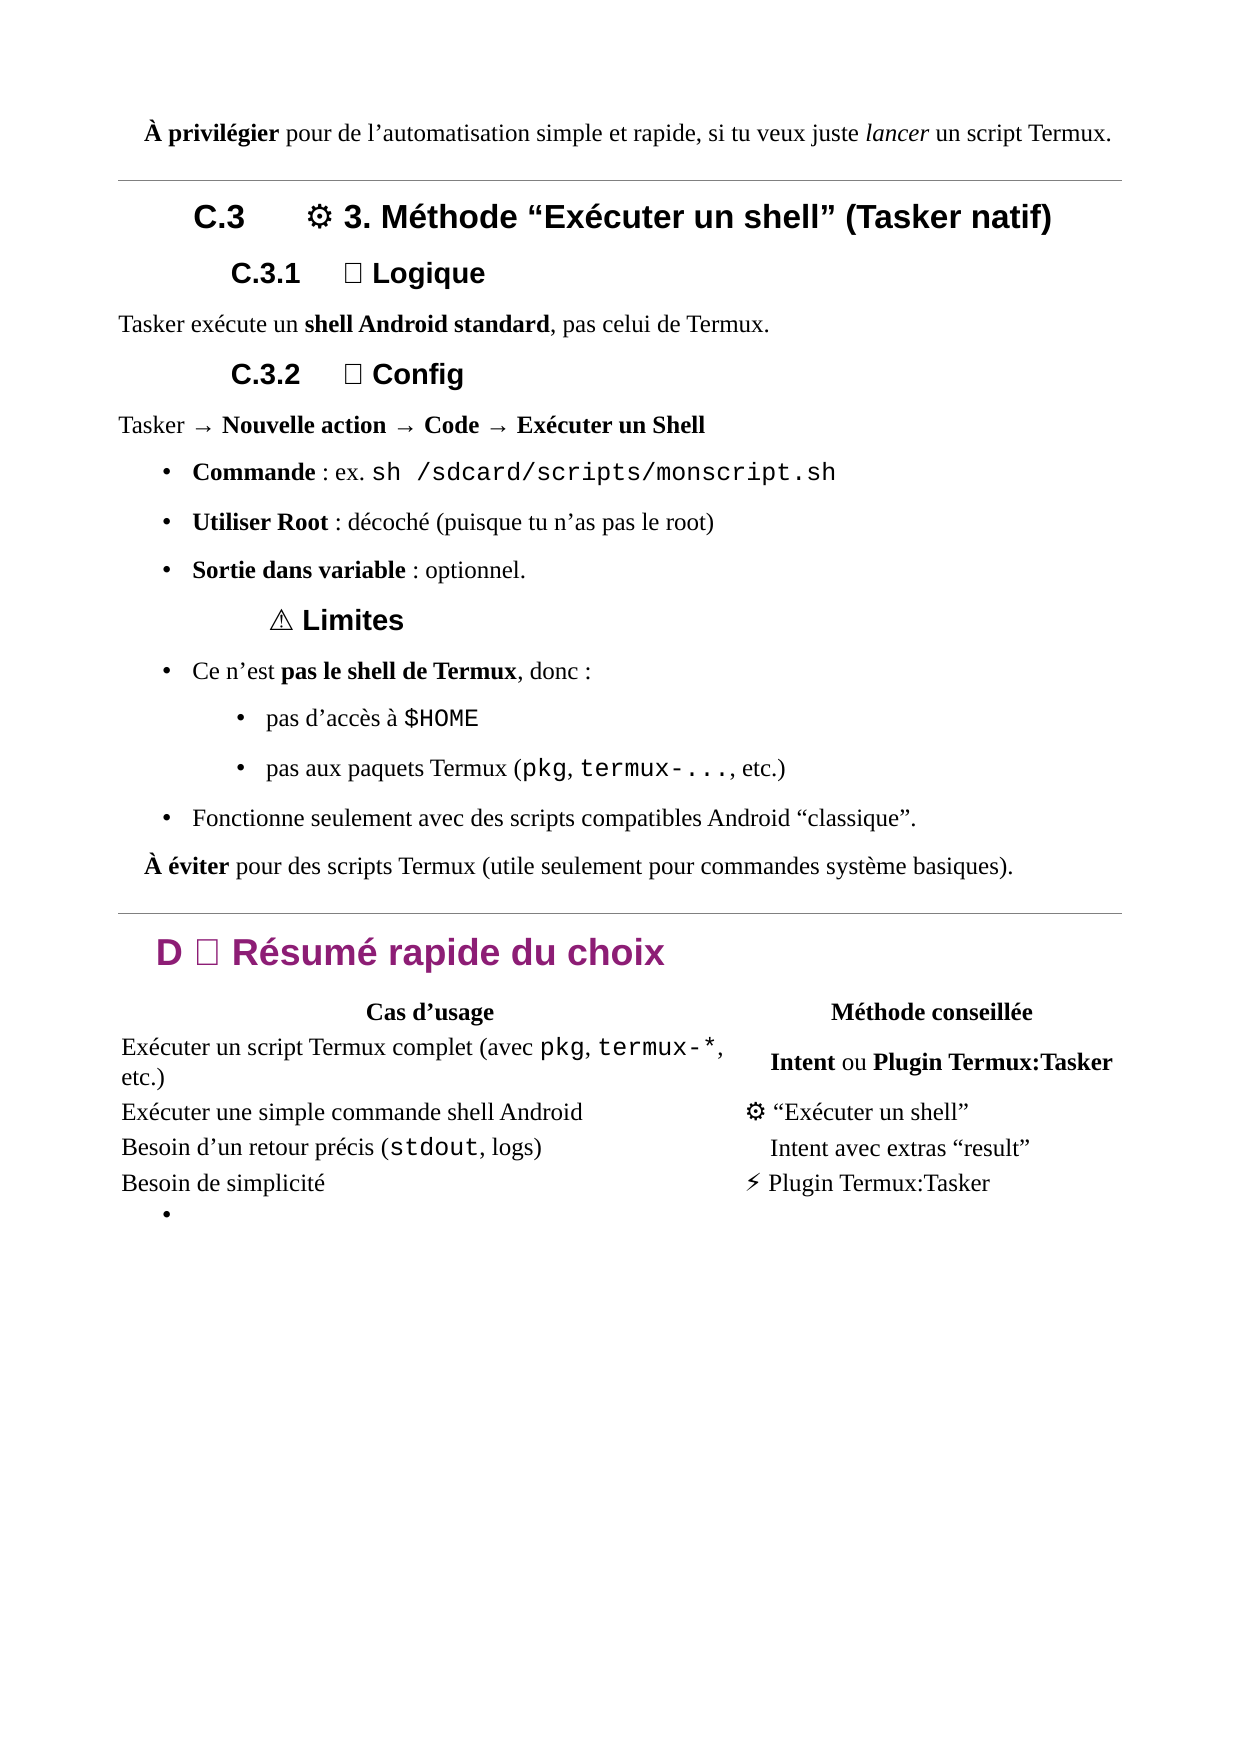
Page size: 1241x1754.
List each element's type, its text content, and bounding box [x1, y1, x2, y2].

table_cell Besoin de simplicité [118, 1165, 741, 1200]
table_cell ✅ Intent avec extras “result” [741, 1129, 1122, 1165]
text 💡 À éviter pour des scripts Termux (utile seulement pour commandes système basiques). [118, 851, 1122, 880]
subtitle 🔧 Config [231, 357, 1122, 390]
table_cell Exécuter une simple commande shell Android [118, 1094, 741, 1129]
table_cell ✅ Intent ou Plugin Termux:Tasker [741, 1029, 1122, 1094]
table_header Cas d’usage [118, 994, 741, 1029]
text Tasker → Nouvelle action → Code → Exécuter un Shell [118, 410, 1122, 438]
table_cell Besoin d’un retour précis (stdout, logs) [118, 1129, 741, 1165]
subtitle ⚠️ Limites [231, 603, 1122, 636]
text Tasker exécute un shell Android standard, pas celui de Termux. [118, 309, 1122, 338]
list Commande : ex. sh /sdcard/scripts/monscript.sh [162, 457, 1122, 488]
list pas d’accès à $HOME [236, 703, 1122, 734]
list Fonctionne seulement avec des scripts compatibles Android “classique”. [162, 803, 1122, 832]
table_cell ⚡ Plugin Termux:Tasker [741, 1165, 1122, 1200]
text 💡 À privilégier pour de l’automatisation simple et rapide, si tu veux juste lancer un script Termux. [118, 118, 1122, 147]
list Sortie dans variable : optionnel. [162, 555, 1122, 584]
table_cell ⚙️ “Exécuter un shell” [741, 1094, 1122, 1129]
table_cell Exécuter un script Termux complet (avec pkg, termux-*, etc.) [118, 1029, 741, 1094]
list Ce n’est pas le shell de Termux, donc : [162, 656, 1122, 684]
subtitle ⚙️ 3. Méthode “Exécuter un shell” (Tasker natif) [193, 197, 1122, 236]
subtitle 🧭 Résumé rapide du choix [156, 930, 1122, 973]
subtitle 🧠 Logique [231, 256, 1122, 289]
list pas aux paquets Termux (pkg, termux-..., etc.) [236, 753, 1122, 784]
table_header Méthode conseillée [741, 994, 1122, 1029]
list Utiliser Root : décoché (puisque tu n’as pas le root) [162, 507, 1122, 536]
